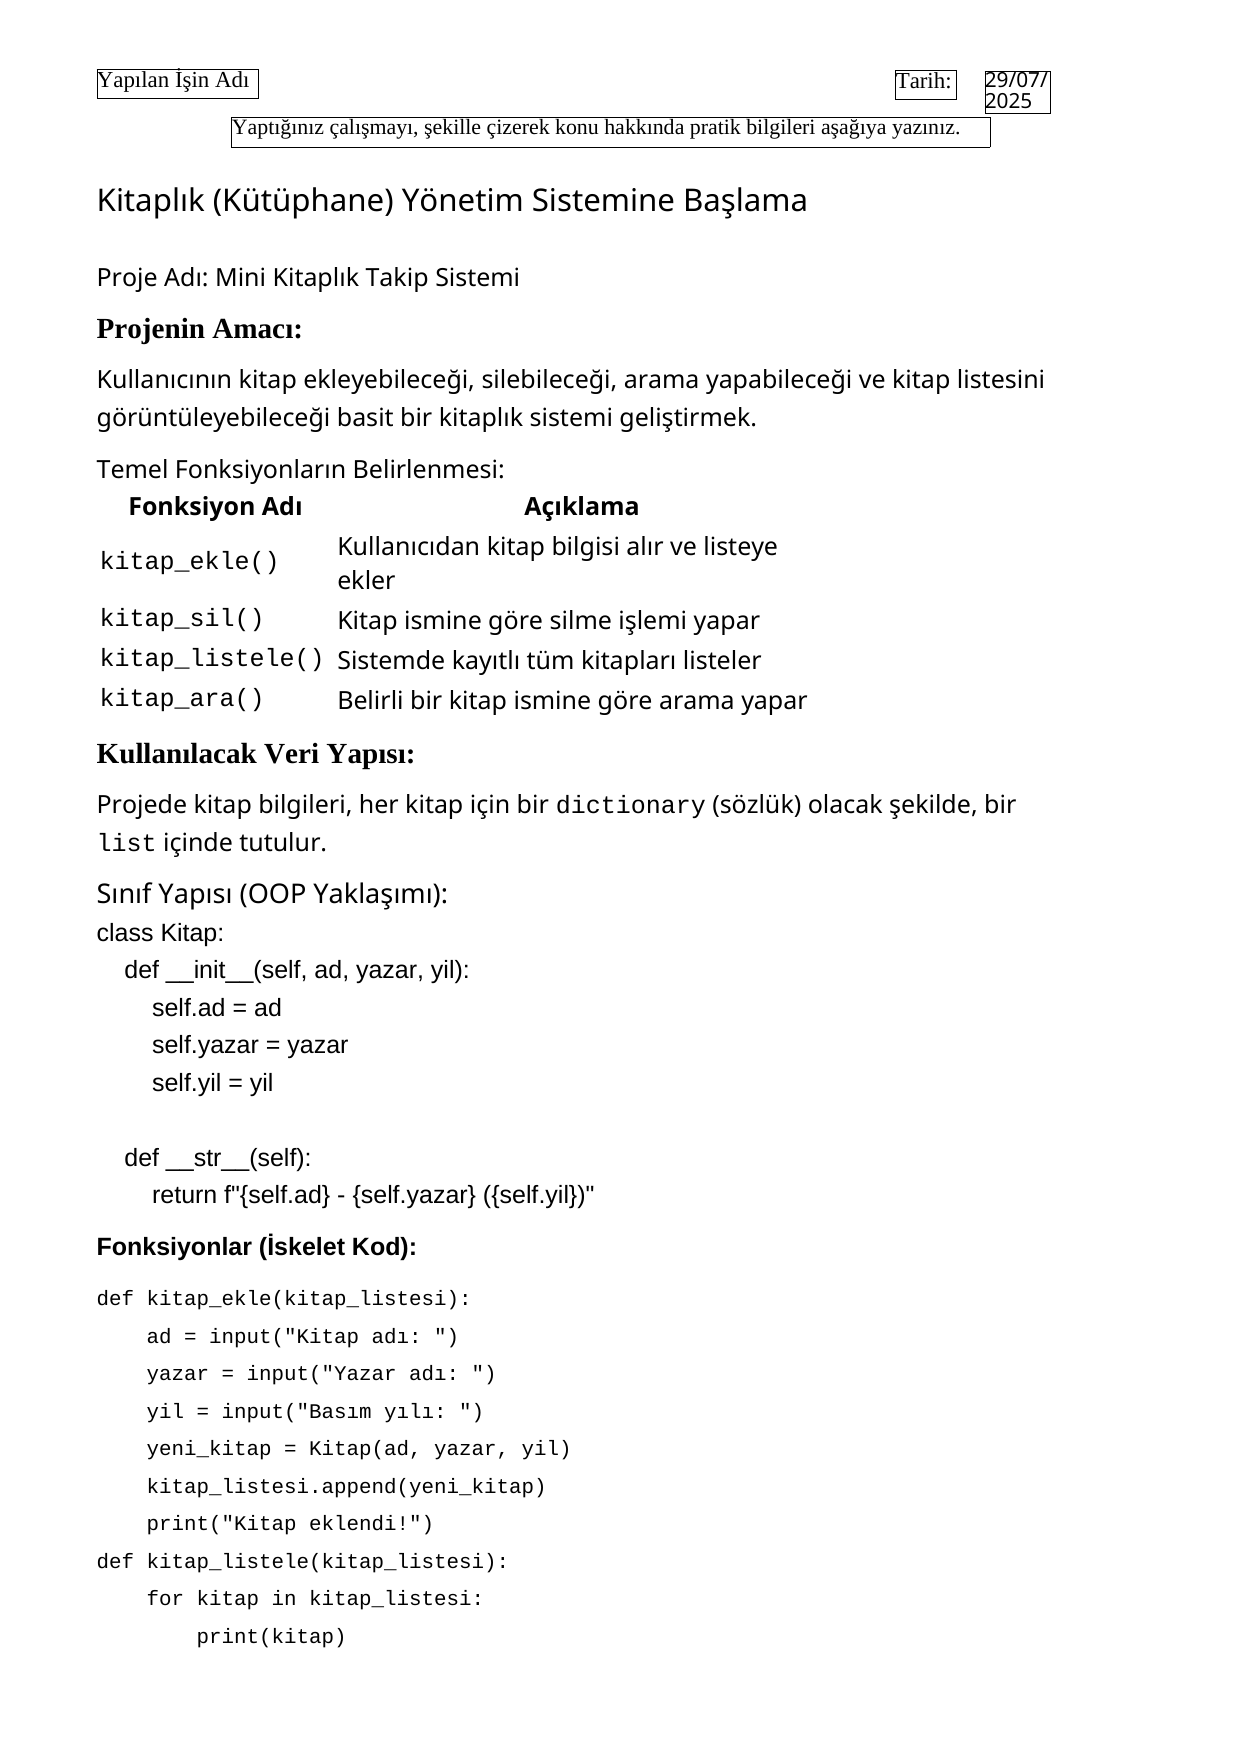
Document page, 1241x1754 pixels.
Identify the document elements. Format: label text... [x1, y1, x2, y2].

text def __str__(self): [96, 1136, 1051, 1173]
table_cell Belirli bir kitap ismine göre arama yapar [334, 679, 830, 719]
subtitle Fonksiyonlar (İskelet Kod): [96, 1226, 1051, 1263]
text Tarih: [896, 71, 956, 93]
text Kitaplık (Kütüphane) Yönetim Sistemine Başlama [96, 182, 1051, 219]
table_cell kitap_sil() [96, 600, 334, 639]
table_cell Kitap ismine göre silme işlemi yapar [334, 600, 830, 639]
text ad = input("Kitap adı: ") [96, 1313, 1051, 1351]
text return f"{self.ad} - {self.yazar} ({self.yil})" [96, 1173, 1051, 1211]
text self.yil = yil [96, 1061, 1051, 1098]
subtitle 29/07/2025 [986, 72, 1050, 113]
text kitap_listesi.append(yeni_kitap) [96, 1463, 1051, 1501]
text Projede kitap bilgileri, her kitap için bir dictionary (sözlük) olacak şekilde, bir list içinde tutulur. [96, 784, 1051, 859]
text Sınıf Yapısı (OOP Yaklaşımı): [96, 873, 1051, 911]
text self.yazar = yazar [96, 1023, 1051, 1061]
text yeni_kitap = Kitap(ad, yazar, yil) [96, 1426, 1051, 1463]
text yazar = input("Yazar adı: ") [96, 1351, 1051, 1388]
text Proje Adı: Mini Kitaplık Takip Sistemi [96, 257, 1051, 294]
table_cell kitap_ekle() [96, 526, 334, 599]
table_cell Kullanıcıdan kitap bilgisi alır ve listeye ekler [334, 526, 830, 599]
text def kitap_ekle(kitap_listesi): [96, 1276, 1051, 1313]
text for kitap in kitap_listesi: [96, 1576, 1051, 1613]
text Yapılan İşin Adı [98, 70, 258, 92]
text class Kitap: [96, 911, 1051, 948]
text self.ad = ad [96, 986, 1051, 1023]
text def kitap_listele(kitap_listesi): [96, 1538, 1051, 1576]
text def __init__(self, ad, yazar, yil): [96, 948, 1051, 986]
text print(kitap) [96, 1613, 1051, 1651]
text yil = input("Basım yılı: ") [96, 1388, 1051, 1426]
text Kullanıcının kitap ekleyebileceği, silebileceği, arama yapabileceği ve kitap listesini görüntüleyebileceği basit bir kitaplık sistemi geliştirmek. [96, 359, 1051, 434]
subtitle Projenin Amacı: [96, 309, 1051, 346]
table_cell kitap_listele() [96, 640, 334, 679]
text Yaptığınız çalışmayı, şekille çizerek konu hakkında pratik bilgileri aşağıya yazınız. [232, 118, 990, 139]
table_header Açıklama [334, 486, 830, 526]
text Temel Fonksiyonların Belirlenmesi: [96, 448, 1051, 486]
text print("Kitap eklendi!") [96, 1501, 1051, 1538]
table_cell Sistemde kayıtlı tüm kitapları listeler [334, 640, 830, 679]
table_cell kitap_ara() [96, 679, 334, 719]
table_header Fonksiyon Adı [96, 486, 334, 526]
subtitle Kullanılacak Veri Yapısı: [96, 734, 1051, 771]
